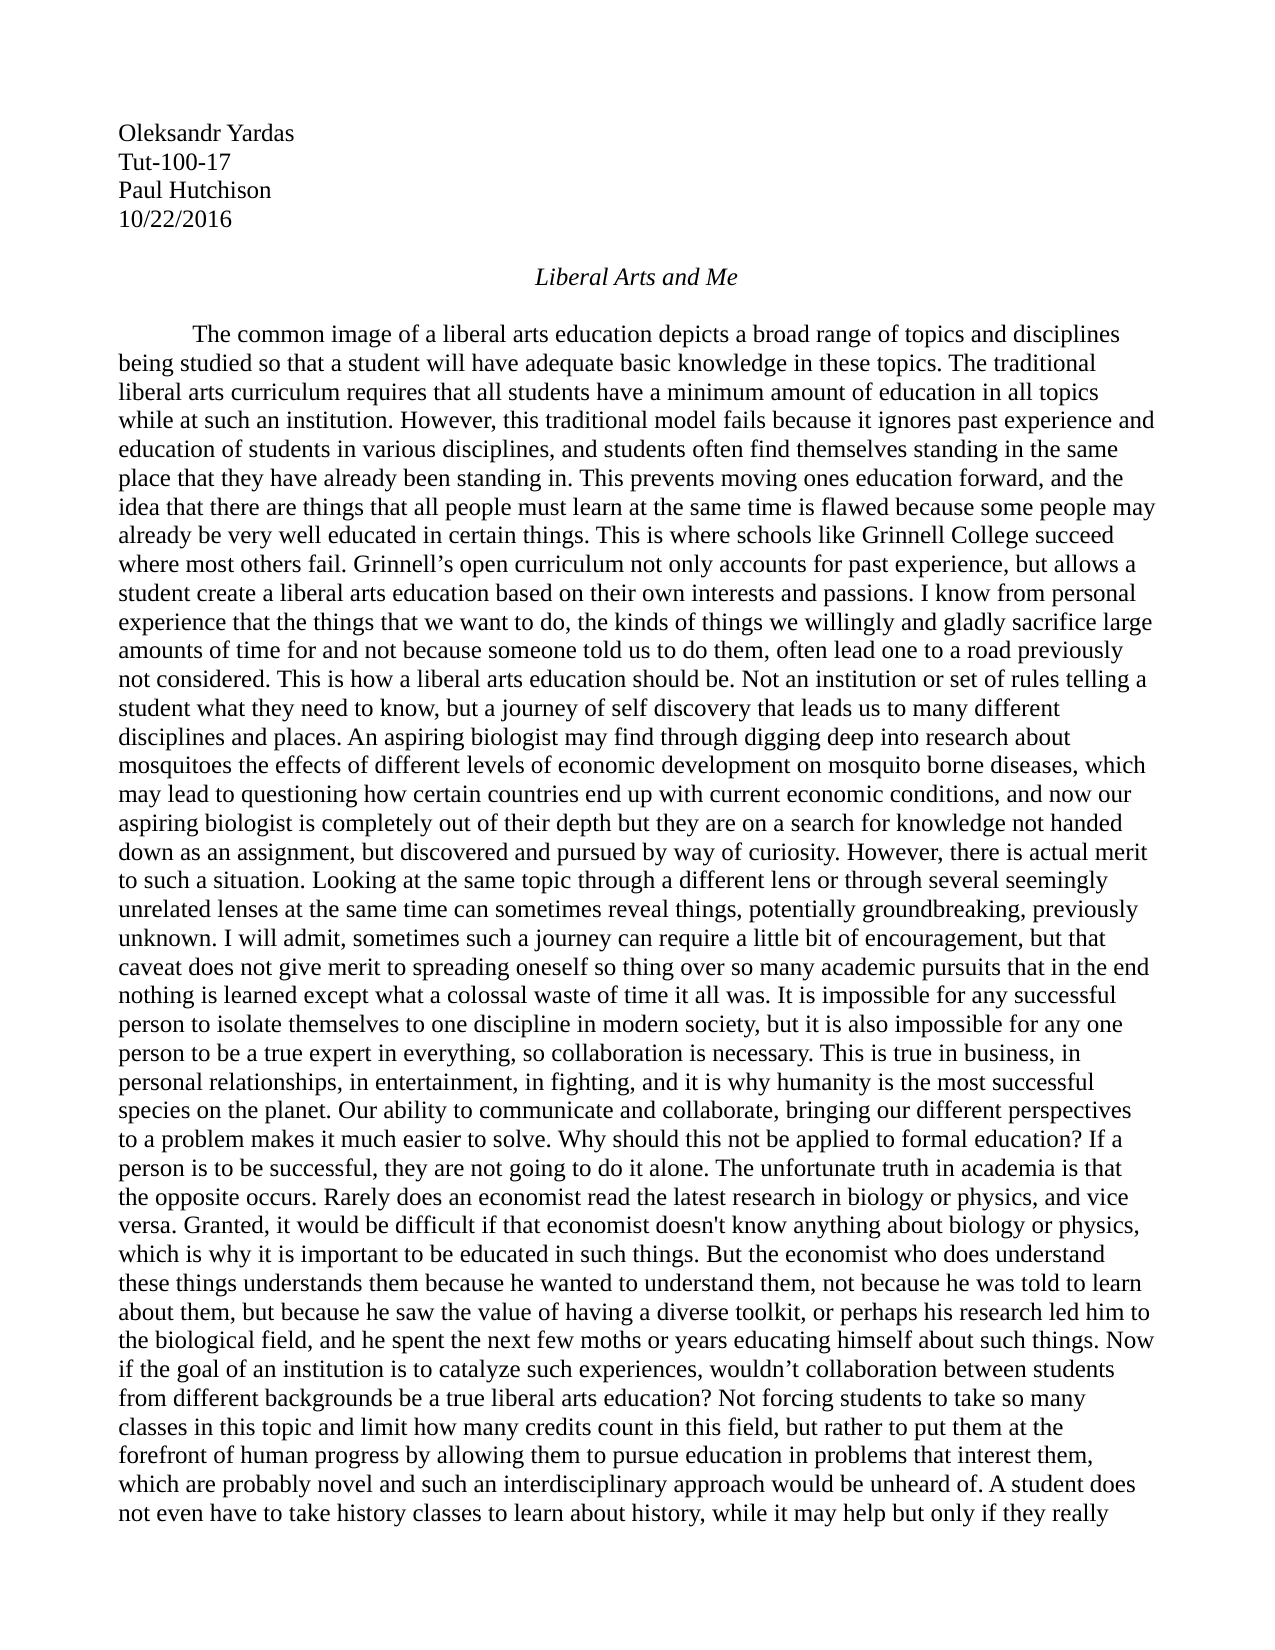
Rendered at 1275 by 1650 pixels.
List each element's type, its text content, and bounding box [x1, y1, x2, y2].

text Liberal Arts and Me [118, 262, 1157, 291]
text Paul Hutchison [118, 176, 1157, 204]
text The common image of a liberal arts education depicts a broad range of topics and disciplines being studied so that a student will have adequate basic knowledge in these topics. The traditional liberal arts curriculum requires that all students have a minimum amount of education in all topics while at such an institution. However, this traditional model fails because it ignores past experience and education of students in various disciplines, and students often find themselves standing in the same place that they have already been standing in. This prevents moving ones education forward, and the idea that there are things that all people must learn at the same time is flawed because some people may already be very well educated in certain things. This is where schools like Grinnell College succeed where most others fail. Grinnell’s open curriculum not only accounts for past experience, but allows a student create a liberal arts education based on their own interests and passions. I know from personal experience that the things that we want to do, the kinds of things we willingly and gladly sacrifice large amounts of time for and not because someone told us to do them, often lead one to a road previously not considered. This is how a liberal arts education should be. Not an institution or set of rules telling a student what they need to know, but a journey of self discovery that leads us to many different disciplines and places. An aspiring biologist may find through digging deep into research about mosquitoes the effects of different levels of economic development on mosquito borne diseases, which may lead to questioning how certain countries end up with current economic conditions, and now our aspiring biologist is completely out of their depth but they are on a search for knowledge not handed down as an assignment, but discovered and pursued by way of curiosity. However, there is actual merit to such a situation. Looking at the same topic through a different lens or through several seemingly unrelated lenses at the same time can sometimes reveal things, potentially groundbreaking, previously unknown. I will admit, sometimes such a journey can require a little bit of encouragement, but that caveat does not give merit to spreading oneself so thing over so many academic pursuits that in the end nothing is learned except what a colossal waste of time it all was. It is impossible for any successful person to isolate themselves to one discipline in modern society, but it is also impossible for any one person to be a true expert in everything, so collaboration is necessary. This is true in business, in personal relationships, in entertainment, in fighting, and it is why humanity is the most successful species on the planet. Our ability to communicate and collaborate, bringing our different perspectives to a problem makes it much easier to solve. Why should this not be applied to formal education? If a person is to be successful, they are not going to do it alone. The unfortunate truth in academia is that the opposite occurs. Rarely does an economist read the latest research in biology or physics, and vice versa. Granted, it would be difficult if that economist doesn't know anything about biology or physics, which is why it is important to be educated in such things. But the economist who does understand these things understands them because he wanted to understand them, not because he was told to learn about them, but because he saw the value of having a diverse toolkit, or perhaps his research led him to the biological field, and he spent the next few moths or years educating himself about such things. Now if the goal of an institution is to catalyze such experiences, wouldn’t collaboration between students from different backgrounds be a true liberal arts education? Not forcing students to take so many classes in this topic and limit how many credits count in this field, but rather to put them at the forefront of human progress by allowing them to pursue education in problems that interest them, which are probably novel and such an interdisciplinary approach would be unheard of. A student does not even have to take history classes to learn about history, while it may help but only if they really [118, 319, 1157, 1527]
text 10/22/2016 [118, 204, 1157, 233]
text Tut-100-17 [118, 147, 1157, 176]
text Oleksandr Yardas [118, 118, 1157, 147]
